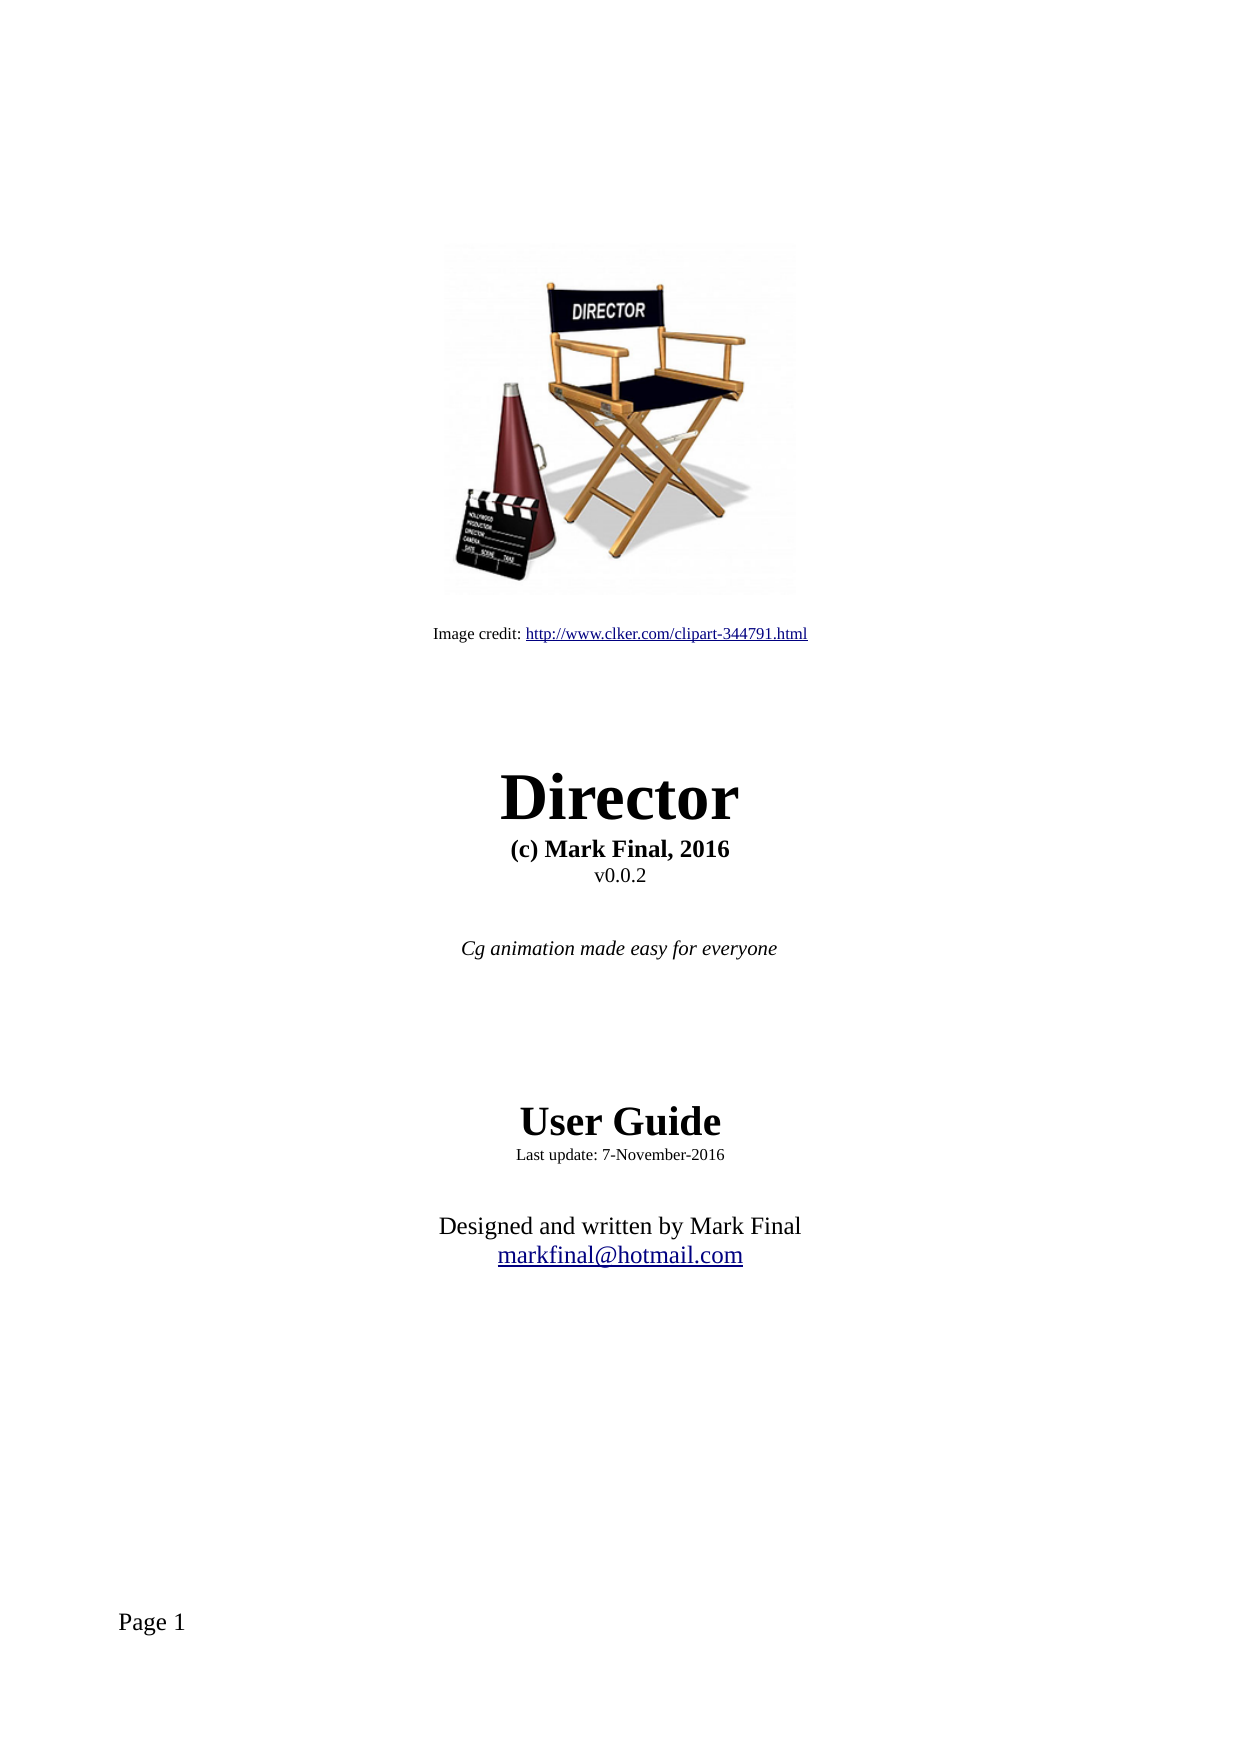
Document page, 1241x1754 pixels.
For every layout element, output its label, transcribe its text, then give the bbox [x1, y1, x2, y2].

text markfinal@hotmail.com [118, 1240, 1122, 1269]
text Last update: 7-November-2016 [118, 1144, 1122, 1163]
text v0.0.2 [118, 863, 1122, 887]
text Image credit: http://www.clker.com/clipart-344791.html [118, 623, 1122, 643]
picture [444, 243, 796, 595]
text Director [118, 758, 1122, 834]
text Cg animation made easy for everyone [118, 936, 1122, 960]
text Designed and written by Mark Final [118, 1211, 1122, 1240]
text User Guide [118, 1096, 1122, 1144]
text (c) Mark Final, 2016 [118, 834, 1122, 863]
